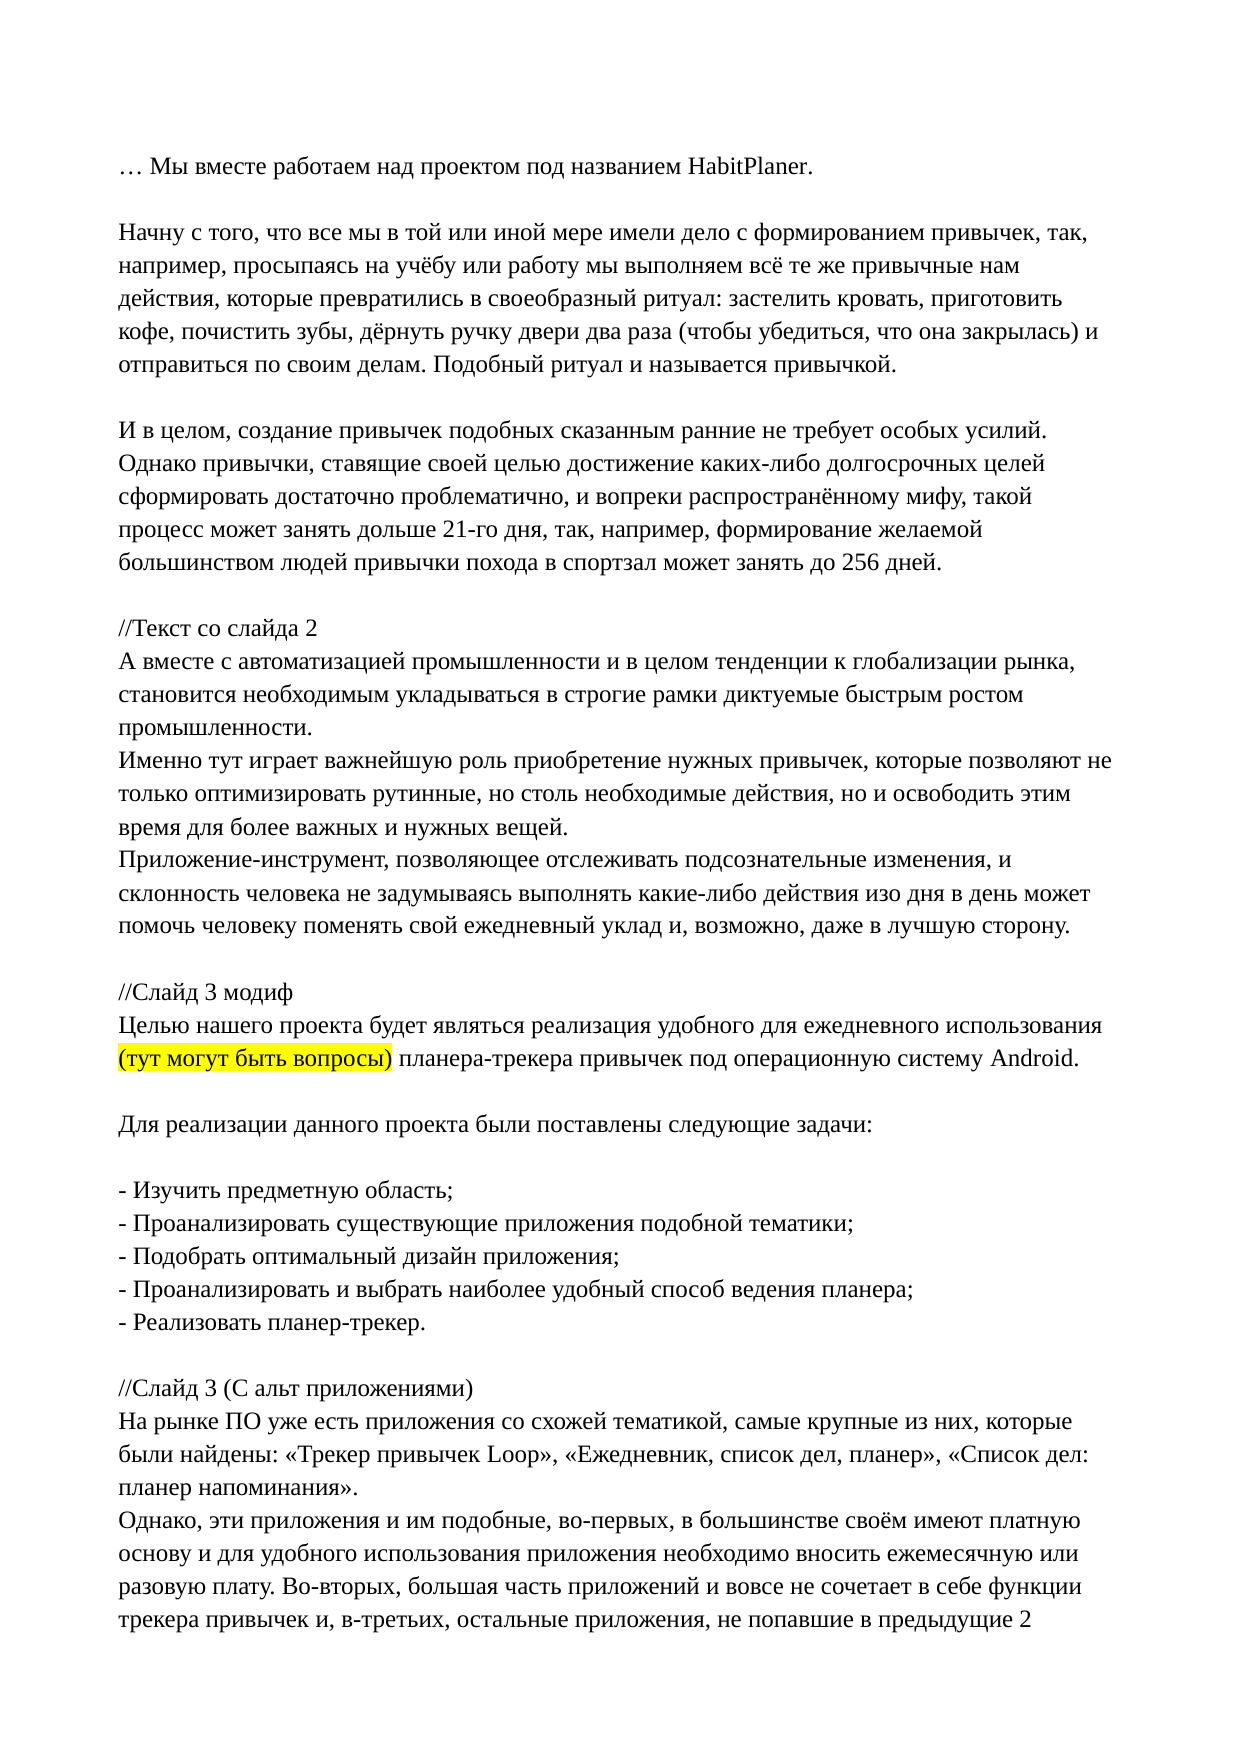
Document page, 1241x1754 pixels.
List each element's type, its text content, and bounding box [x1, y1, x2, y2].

text - Подобрать оптимальный дизайн приложения; [118, 1241, 1122, 1269]
text Для реализации данного проекта были поставлены следующие задачи: [118, 1109, 1122, 1137]
text //Слайд 3 (С альт приложениями) [118, 1373, 1122, 1402]
text Целью нашего проекта будет являться реализация удобного для ежедневного использования (тут могут быть вопросы) планера-трекера привычек под операционную систему Android. [118, 1010, 1122, 1071]
text //Слайд 3 модиф [118, 977, 1122, 1005]
text Начну с того, что все мы в той или иной мере имели дело с формированием привычек, так, например, просыпаясь на учёбу или работу мы выполняем всё те же привычные нам действия, которые превратились в своеобразный ритуал: застелить кровать, приготовить кофе, почистить зубы, дёрнуть ручку двери два раза (чтобы убедиться, что она закрылась) и отправиться по своим делам. Подобный ритуал и называется привычкой. [118, 217, 1122, 378]
text - Реализовать планер-трекер. [118, 1307, 1122, 1336]
text Приложение-инструмент, позволяющее отслеживать подсознательные изменения, и склонность человека не задумываясь выполнять какие-либо действия изо дня в день может помочь человеку поменять свой ежедневный уклад и, возможно, даже в лучшую сторону. [118, 844, 1122, 939]
text - Изучить предметную область; [118, 1175, 1122, 1203]
text Однако, эти приложения и им подобные, во-первых, в большинстве своём имеют платную основу и для удобного использования приложения необходимо вносить ежемесячную или разовую плату. Во-вторых, большая часть приложений и вовсе не сочетает в себе функции трекера привычек и, в-третьих, остальные приложения, не попавшие в предыдущие 2 [118, 1505, 1122, 1633]
text И в целом, создание привычек подобных сказанным ранние не требует особых усилий. Однако привычки, ставящие своей целью достижение каких-либо долгосрочных целей сформировать достаточно проблематично, и вопреки распространённому мифу, такой процесс может занять дольше 21-го дня, так, например, формирование желаемой большинством людей привычки похода в спортзал может занять до 256 дней. [118, 415, 1122, 576]
text //Текст со слайда 2 [118, 613, 1122, 642]
text … Мы вместе работаем над проектом под названием HabitPlaner. [118, 151, 1122, 180]
text А вместе с автоматизацией промышленности и в целом тенденции к глобализации рынка, становится необходимым укладываться в строгие рамки диктуемые быстрым ростом промышленности. [118, 646, 1122, 741]
text На рынке ПО уже есть приложения со схожей тематикой, самые крупные из них, которые были найдены: «Трекер привычек Loop», «Ежедневник, список дел, планер», «Список дел: планер напоминания». [118, 1406, 1122, 1501]
text - Проанализировать и выбрать наиболее удобный способ ведения планера; [118, 1274, 1122, 1303]
text Именно тут играет важнейшую роль приобретение нужных привычек, которые позволяют не только оптимизировать рутинные, но столь необходимые действия, но и освободить этим время для более важных и нужных вещей. [118, 746, 1122, 840]
text - Проанализировать существующие приложения подобной тематики; [118, 1208, 1122, 1237]
